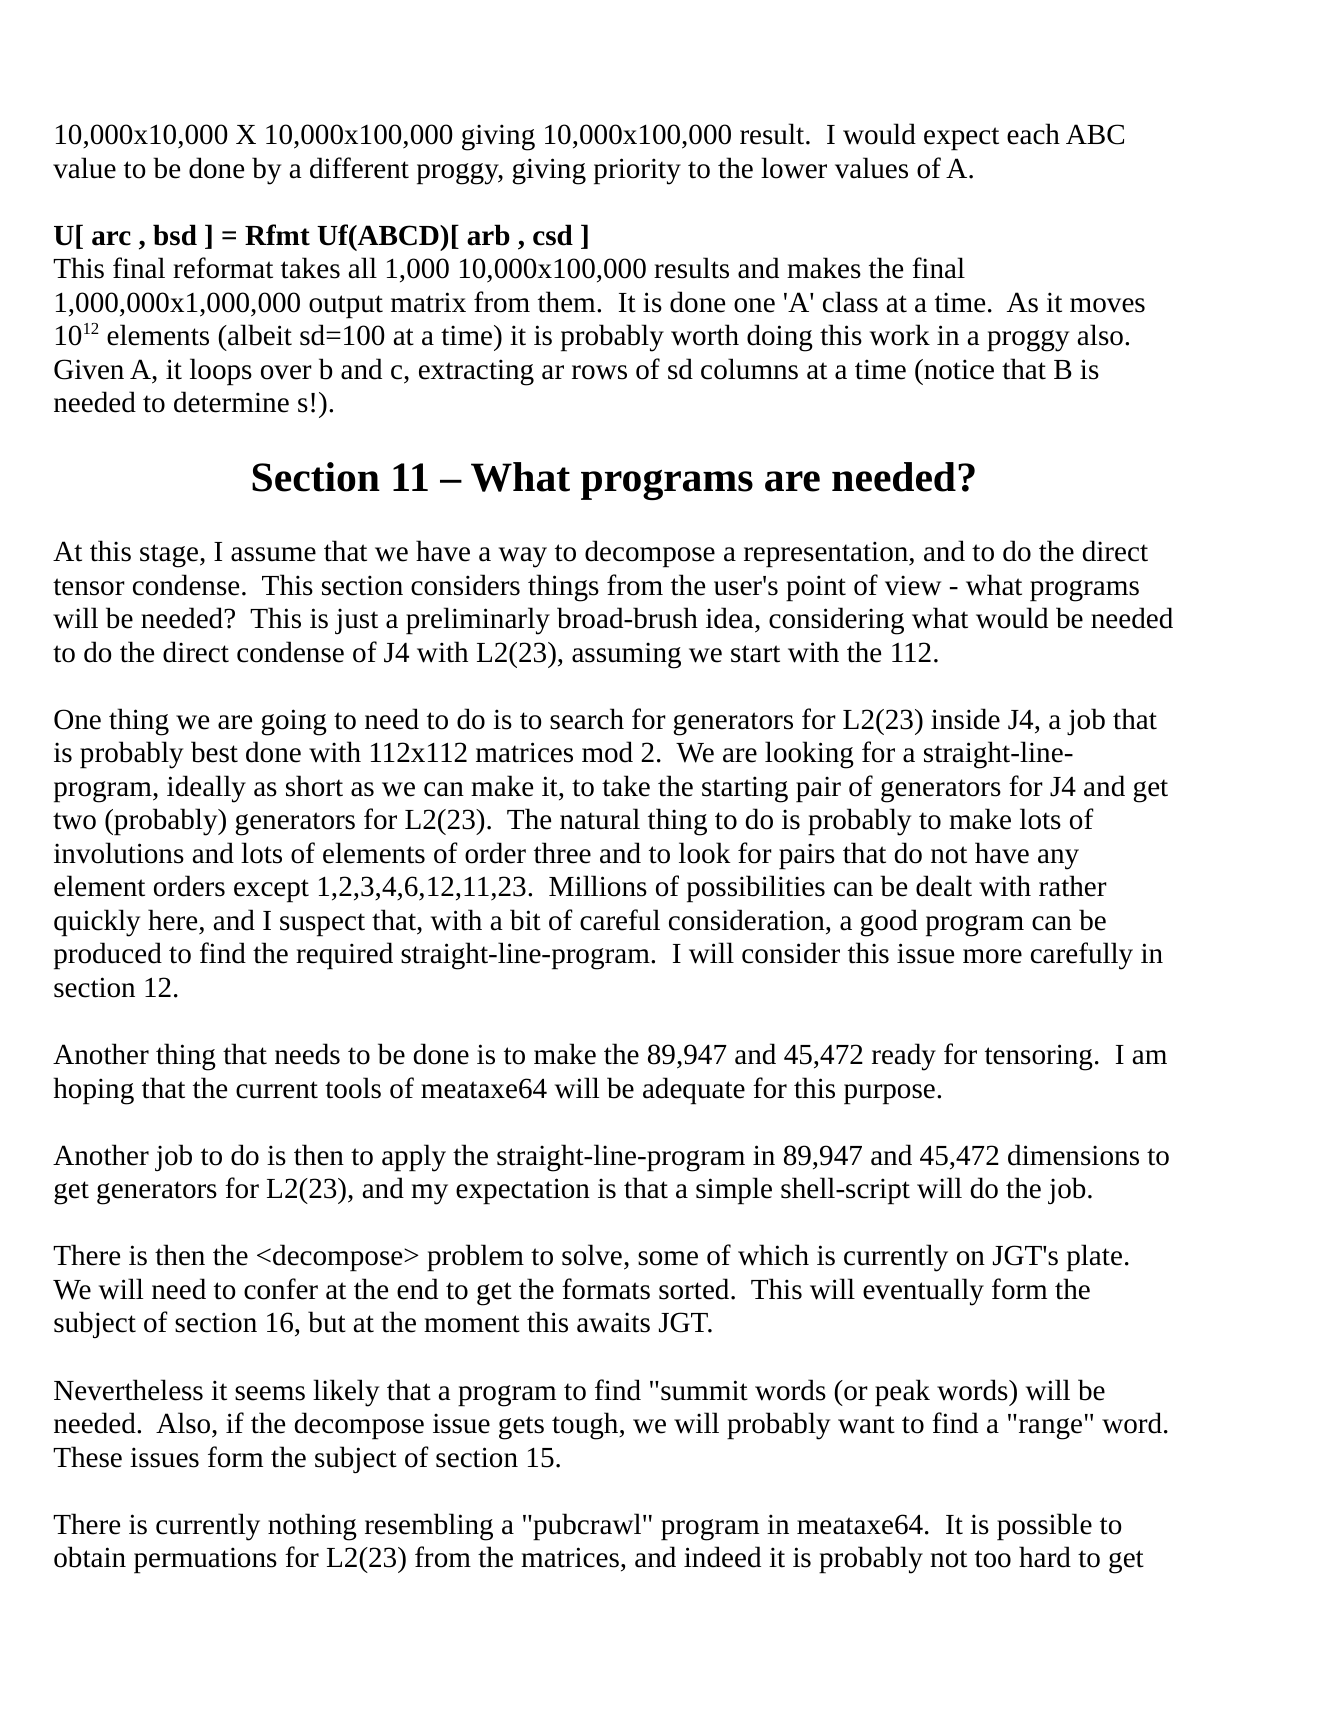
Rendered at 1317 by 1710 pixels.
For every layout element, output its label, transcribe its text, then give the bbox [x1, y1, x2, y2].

text U[ arc , bsd ] = Rfmt Uf(ABCD)[ arb , csd ] [53, 218, 1174, 251]
text Section 11 – What programs are needed? [53, 453, 1174, 501]
text One thing we are going to need to do is to search for generators for L2(23) inside J4, a job that is probably best done with 112x112 matrices mod 2. We are looking for a straight-line-program, ideally as short as we can make it, to take the starting pair of generators for J4 and get two (probably) generators for L2(23). The natural thing to do is probably to make lots of involutions and lots of elements of order three and to look for pairs that do not have any element orders except 1,2,3,4,6,12,11,23. Millions of possibilities can be dealt with rather quickly here, and I suspect that, with a bit of careful consideration, a good program can be produced to find the required straight-line-program. I will consider this issue more carefully in section 12. [53, 702, 1174, 1004]
text This final reformat takes all 1,000 10,000x100,000 results and makes the final 1,000,000x1,000,000 output matrix from them. It is done one 'A' class at a time. As it moves 1012 elements (albeit sd=100 at a time) it is probably worth doing this work in a proggy also. Given A, it loops over b and c, extracting ar rows of sd columns at a time (notice that B is needed to determine s!). [53, 251, 1174, 419]
text Another job to do is then to apply the straight-line-program in 89,947 and 45,472 dimensions to get generators for L2(23), and my expectation is that a simple shell-script will do the job. [53, 1138, 1174, 1205]
text There is currently nothing resembling a "pubcrawl" program in meataxe64. It is possible to obtain permuations for L2(23) from the matrices, and indeed it is probably not too hard to get [53, 1507, 1174, 1574]
text Nevertheless it seems likely that a program to find "summit words (or peak words) will be needed. Also, if the decompose issue gets tough, we will probably want to find a "range" word. These issues form the subject of section 15. [53, 1373, 1174, 1473]
text Another thing that needs to be done is to make the 89,947 and 45,472 ready for tensoring. I am hoping that the current tools of meataxe64 will be adequate for this purpose. [53, 1037, 1174, 1104]
text At this stage, I assume that we have a way to decompose a representation, and to do the direct tensor condense. This section considers things from the user's point of view - what programs will be needed? This is just a preliminarly broad-brush idea, considering what would be needed to do the direct condense of J4 with L2(23), assuming we start with the 112. [53, 534, 1174, 668]
text 10,000x10,000 X 10,000x100,000 giving 10,000x100,000 result. I would expect each ABC value to be done by a different proggy, giving priority to the lower values of A. [53, 117, 1174, 184]
text There is then the <decompose> problem to solve, some of which is currently on JGT's plate. We will need to confer at the end to get the formats sorted. This will eventually form the subject of section 16, but at the moment this awaits JGT. [53, 1238, 1174, 1339]
